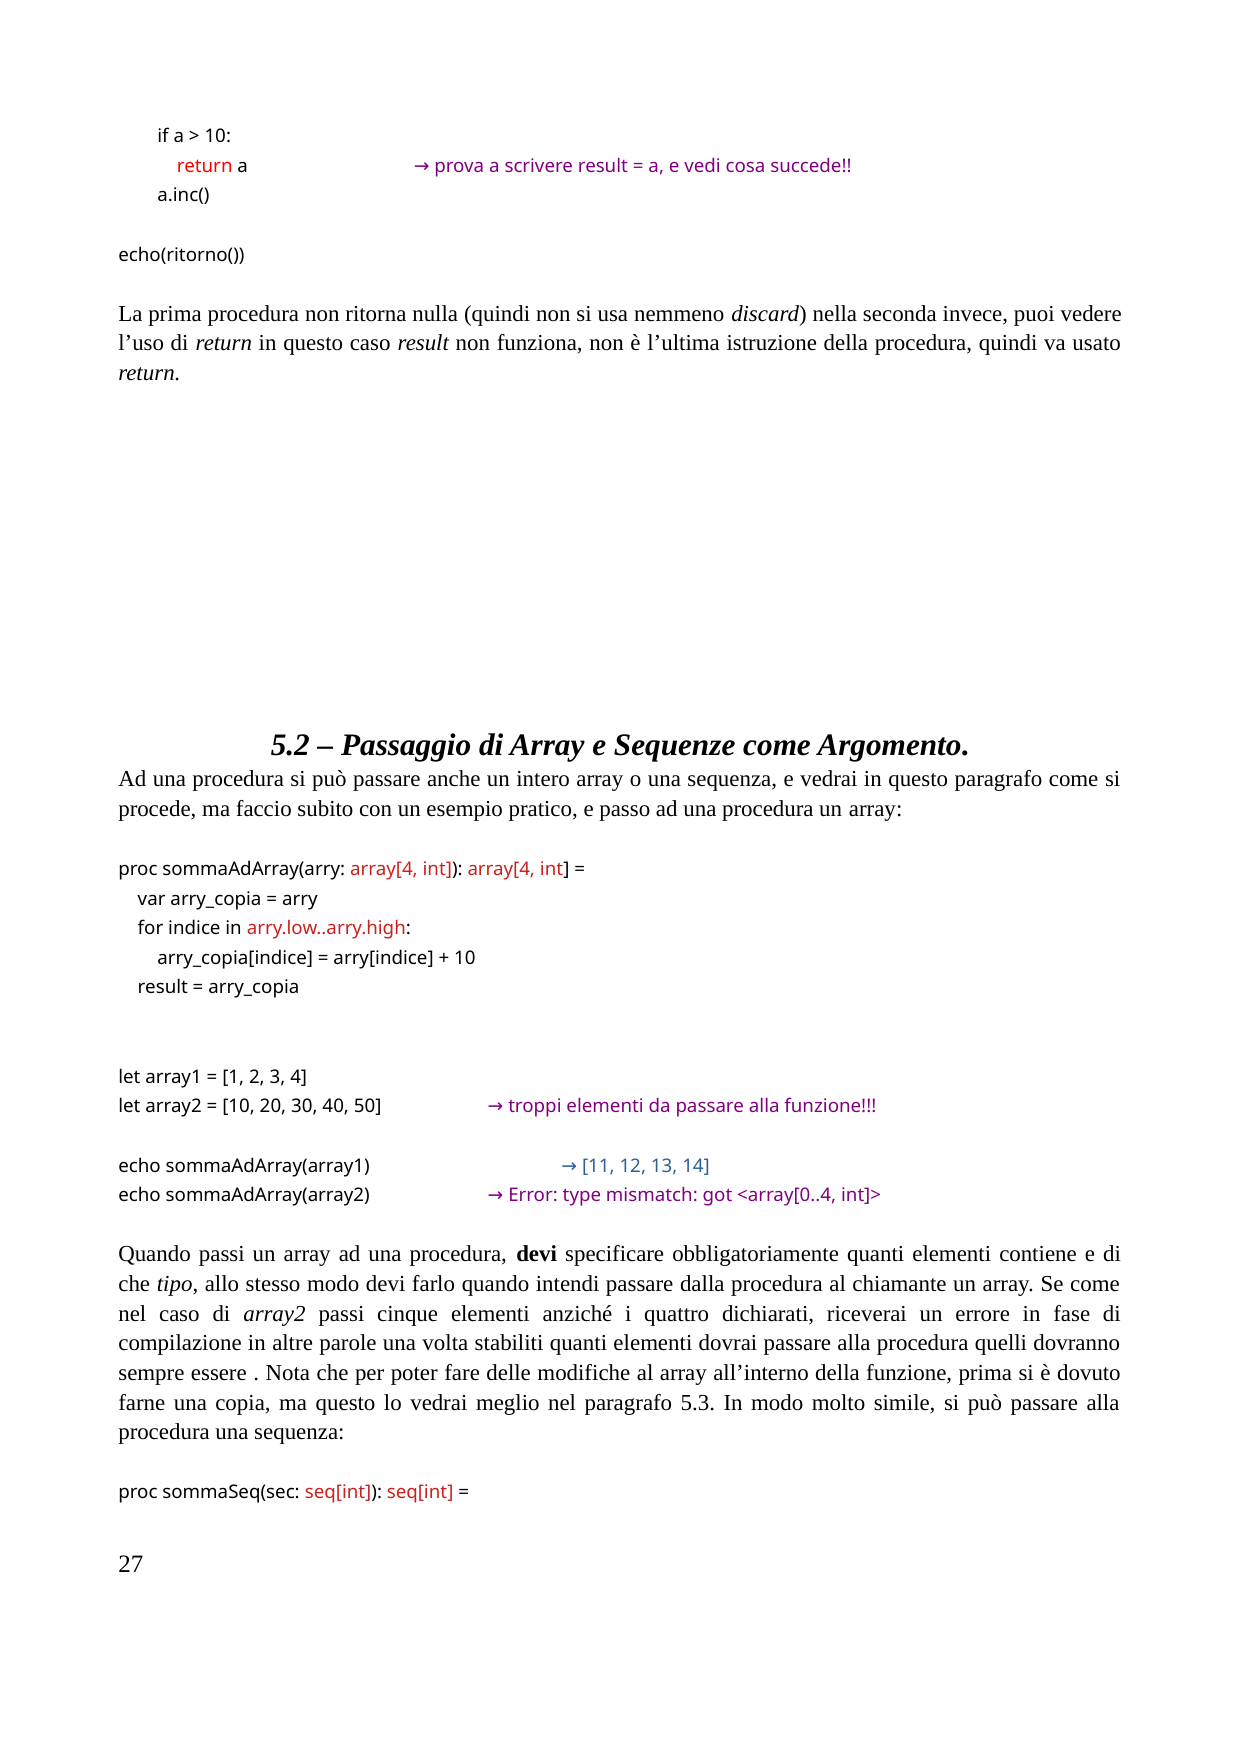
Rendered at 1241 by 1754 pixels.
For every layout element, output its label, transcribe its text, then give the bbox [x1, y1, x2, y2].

text var arry_copia = arry [118, 881, 1122, 910]
text 5.2 – Passaggio di Array e Sequenze come Argomento. [118, 726, 1122, 762]
text Ad una procedura si può passare anche un intero array o una sequenza, e vedrai in questo paragrafo come si procede, ma faccio subito con un esempio pratico, e passo ad una procedura un array: [118, 762, 1122, 821]
text a.inc() [118, 177, 1122, 207]
text Quando passi un array ad una procedura, devi specificare obbligatoriamente quanti elementi contiene e di che tipo, allo stesso modo devi farlo quando intendi passare dalla procedura al chiamante un array. Se come nel caso di array2 passi cinque elementi anziché i quattro dichiarati, riceverai un errore in fase di compilazione in altre parole una volta stabiliti quanti elementi dovrai passare alla procedura quelli dovranno sempre essere . Nota che per poter fare delle modifiche al array all’interno della funzione, prima si è dovuto farne una copia, ma questo lo vedrai meglio nel paragrafo 5.3. In modo molto simile, si può passare alla procedura una sequenza: [118, 1237, 1122, 1445]
text echo sommaAdArray(array2) → Error: type mismatch: got <array[0..4, int]> [118, 1177, 1122, 1207]
text echo sommaAdArray(array1) → [11, 12, 13, 14] [118, 1148, 1122, 1177]
text proc sommaAdArray(arry: array[4, int]): array[4, int] = [118, 851, 1122, 881]
text let array2 = [10, 20, 30, 40, 50] → troppi elementi da passare alla funzione!!! [118, 1088, 1122, 1118]
text La prima procedura non ritorna nulla (quindi non si usa nemmeno discard) nella seconda invece, puoi vedere l’uso di return in questo caso result non funziona, non è l’ultima istruzione della procedura, quindi va usato return. [118, 296, 1122, 385]
text echo(ritorno()) [118, 237, 1122, 267]
text let array1 = [1, 2, 3, 4] [118, 1059, 1122, 1088]
text arry_copia[indice] = arry[indice] + 10 [118, 940, 1122, 970]
text proc sommaSeq(sec: seq[int]): seq[int] = [118, 1474, 1122, 1504]
text return a → prova a scrivere result = a, e vedi cosa succede!! [118, 148, 1122, 177]
text for indice in arry.low..arry.high: [118, 910, 1122, 940]
text result = arry_copia [118, 970, 1122, 999]
text if a > 10: [118, 118, 1122, 148]
